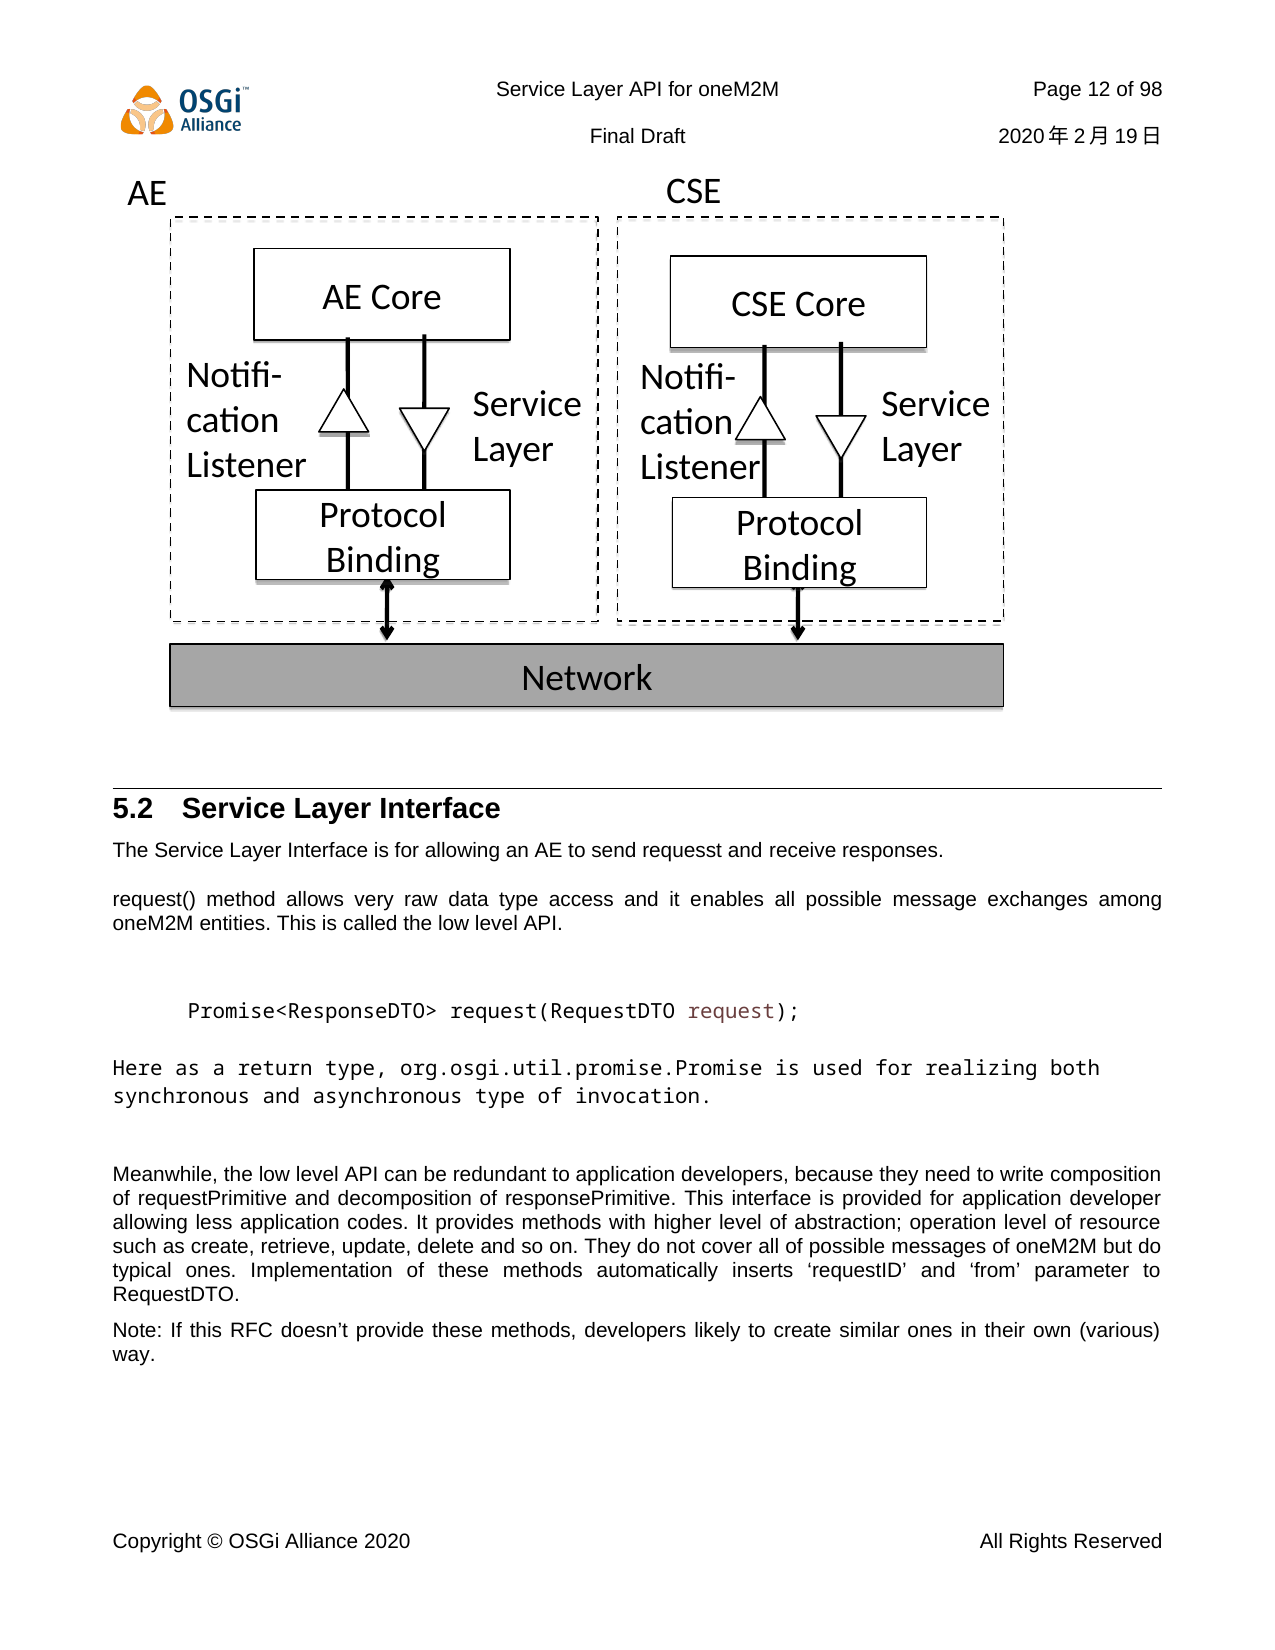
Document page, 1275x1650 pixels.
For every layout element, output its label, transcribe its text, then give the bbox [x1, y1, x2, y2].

text Promise<ResponseDTO> request(RequestDTO request); [112, 996, 1162, 1024]
text Here as a return type, org.osgi.util.promise.Promise is used for realizing both synchronous and asynchronous type of invocation. [112, 1053, 1162, 1109]
text The Service Layer Interface is for allowing an AE to send requesst and receive responses. [112, 837, 1162, 861]
text Note: If this RFC doesn’t provide these methods, developers likely to create similar ones in their own (various) way. [112, 1318, 1162, 1366]
subtitle Service Layer Interface [112, 789, 1162, 825]
text Meanwhile, the low level API can be redundant to application developers, because they need to write composition of requestPrimitive and decomposition of responsePrimitive. This interface is provided for application developer allowing less application codes. It provides methods with higher level of abstraction; operation level of resource such as create, retrieve, update, delete and so on. They do not cover all of possible messages of oneM2M but do typical ones. Implementation of these methods automatically inserts ‘requestID’ and ‘from’ parameter to RequestDTO. [112, 1162, 1162, 1306]
picture [113, 78, 257, 142]
text request() method allows very raw data type access and it enables all possible message exchanges among oneM2M entities. This is called the low level API. [112, 886, 1162, 934]
